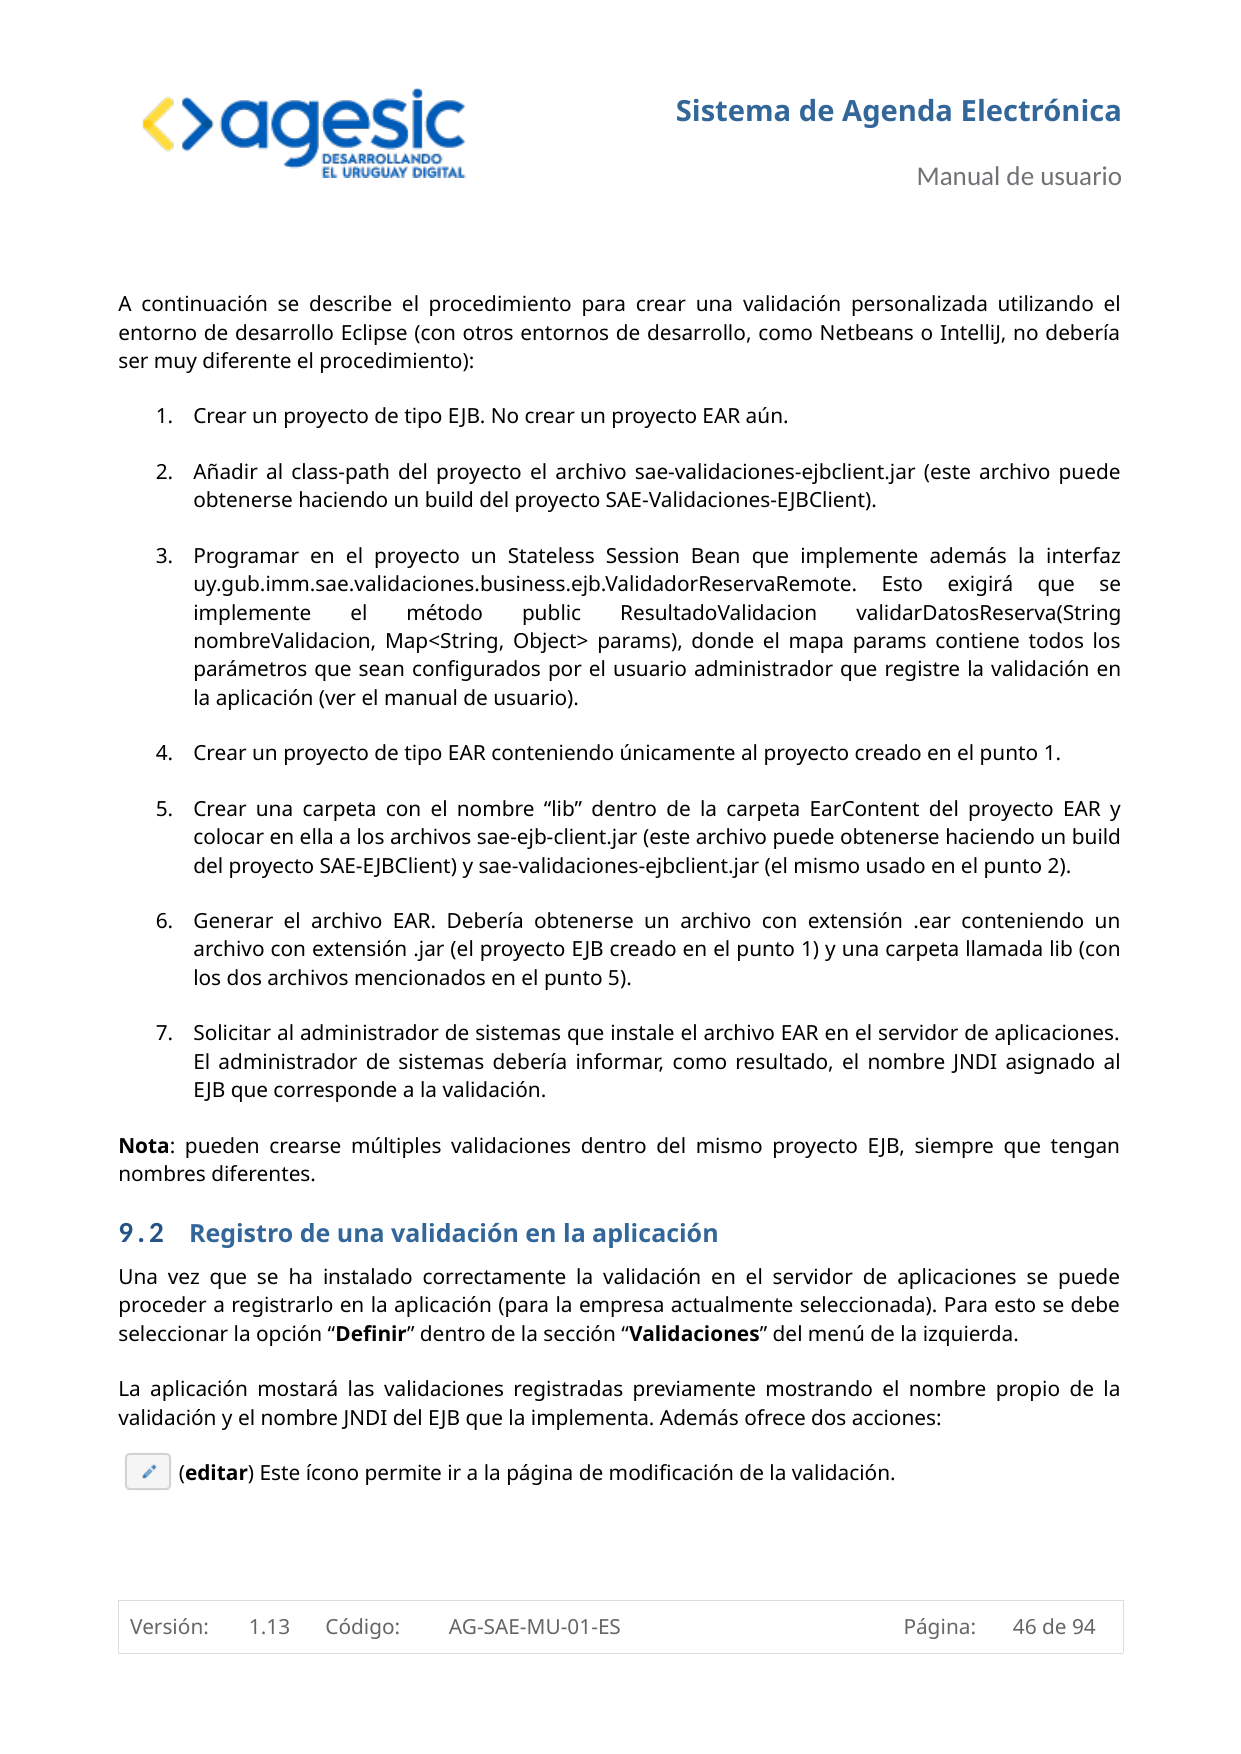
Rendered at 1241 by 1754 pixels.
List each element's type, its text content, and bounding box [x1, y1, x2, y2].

text La aplicación mostará las validaciones registradas previamente mostrando el nombre propio de la validación y el nombre JNDI del EJB que la implementa. Además ofrece dos acciones: [118, 1374, 1122, 1431]
picture [142, 88, 466, 178]
list Añadir al class-path del proyecto el archivo sae-validaciones-ejbclient.jar (este archivo puede obtenerse haciendo un build del proyecto SAE-Validaciones-EJBClient). [156, 457, 1122, 514]
list Crear un proyecto de tipo EAR conteniendo únicamente al proyecto creado en el punto 1. [156, 738, 1122, 767]
list Solicitar al administrador de sistemas que instale el archivo EAR en el servidor de aplicaciones. El administrador de sistemas debería informar, como resultado, el nombre JNDI asignado al EJB que corresponde a la validación. [156, 1018, 1122, 1104]
list Crear un proyecto de tipo EJB. No crear un proyecto EAR aún. [156, 402, 1122, 430]
text Una vez que se ha instalado correctamente la validación en el servidor de aplicaciones se puede proceder a registrarlo en la aplicación (para la empresa actualmente seleccionada). Para esto se debe seleccionar la opción “Definir” dentro de la sección “Validaciones” del menú de la izquierda. [118, 1262, 1122, 1347]
text A continuación se describe el procedimiento para crear una validación personalizada utilizando el entorno de desarrollo Eclipse (con otros entornos de desarrollo, como Netbeans o IntelliJ, no debería ser muy diferente el procedimiento): [118, 289, 1122, 374]
picture [121, 1449, 173, 1493]
text (editar) Este ícono permite ir a la página de modificación de la validación. [118, 1458, 1122, 1522]
subtitle Registro de una validación en la aplicación [118, 1214, 1122, 1250]
list Crear una carpeta con el nombre “lib” dentro de la carpeta EarContent del proyecto EAR y colocar en ella a los archivos sae-ejb-client.jar (este archivo puede obtenerse haciendo un build del proyecto SAE-EJBClient) y sae-validaciones-ejbclient.jar (el mismo usado en el punto 2). [156, 794, 1122, 879]
text Nota: pueden crearse múltiples validaciones dentro del mismo proyecto EJB, siempre que tengan nombres diferentes. [118, 1131, 1122, 1188]
list Generar el archivo EAR. Debería obtenerse un archivo con extensión .ear conteniendo un archivo con extensión .jar (el proyecto EJB creado en el punto 1) y una carpeta llamada lib (con los dos archivos mencionados en el punto 5). [156, 906, 1122, 991]
list Programar en el proyecto un Stateless Session Bean que implemente además la interfaz uy.gub.imm.sae.validaciones.business.ejb.ValidadorReservaRemote. Esto exigirá que se implemente el método public ResultadoValidacion validarDatosReserva(String nombreValidacion, Map<String, Object> params), donde el mapa params contiene todos los parámetros que sean configurados por el usuario administrador que registre la validación en la aplicación (ver el manual de usuario). [156, 541, 1122, 711]
